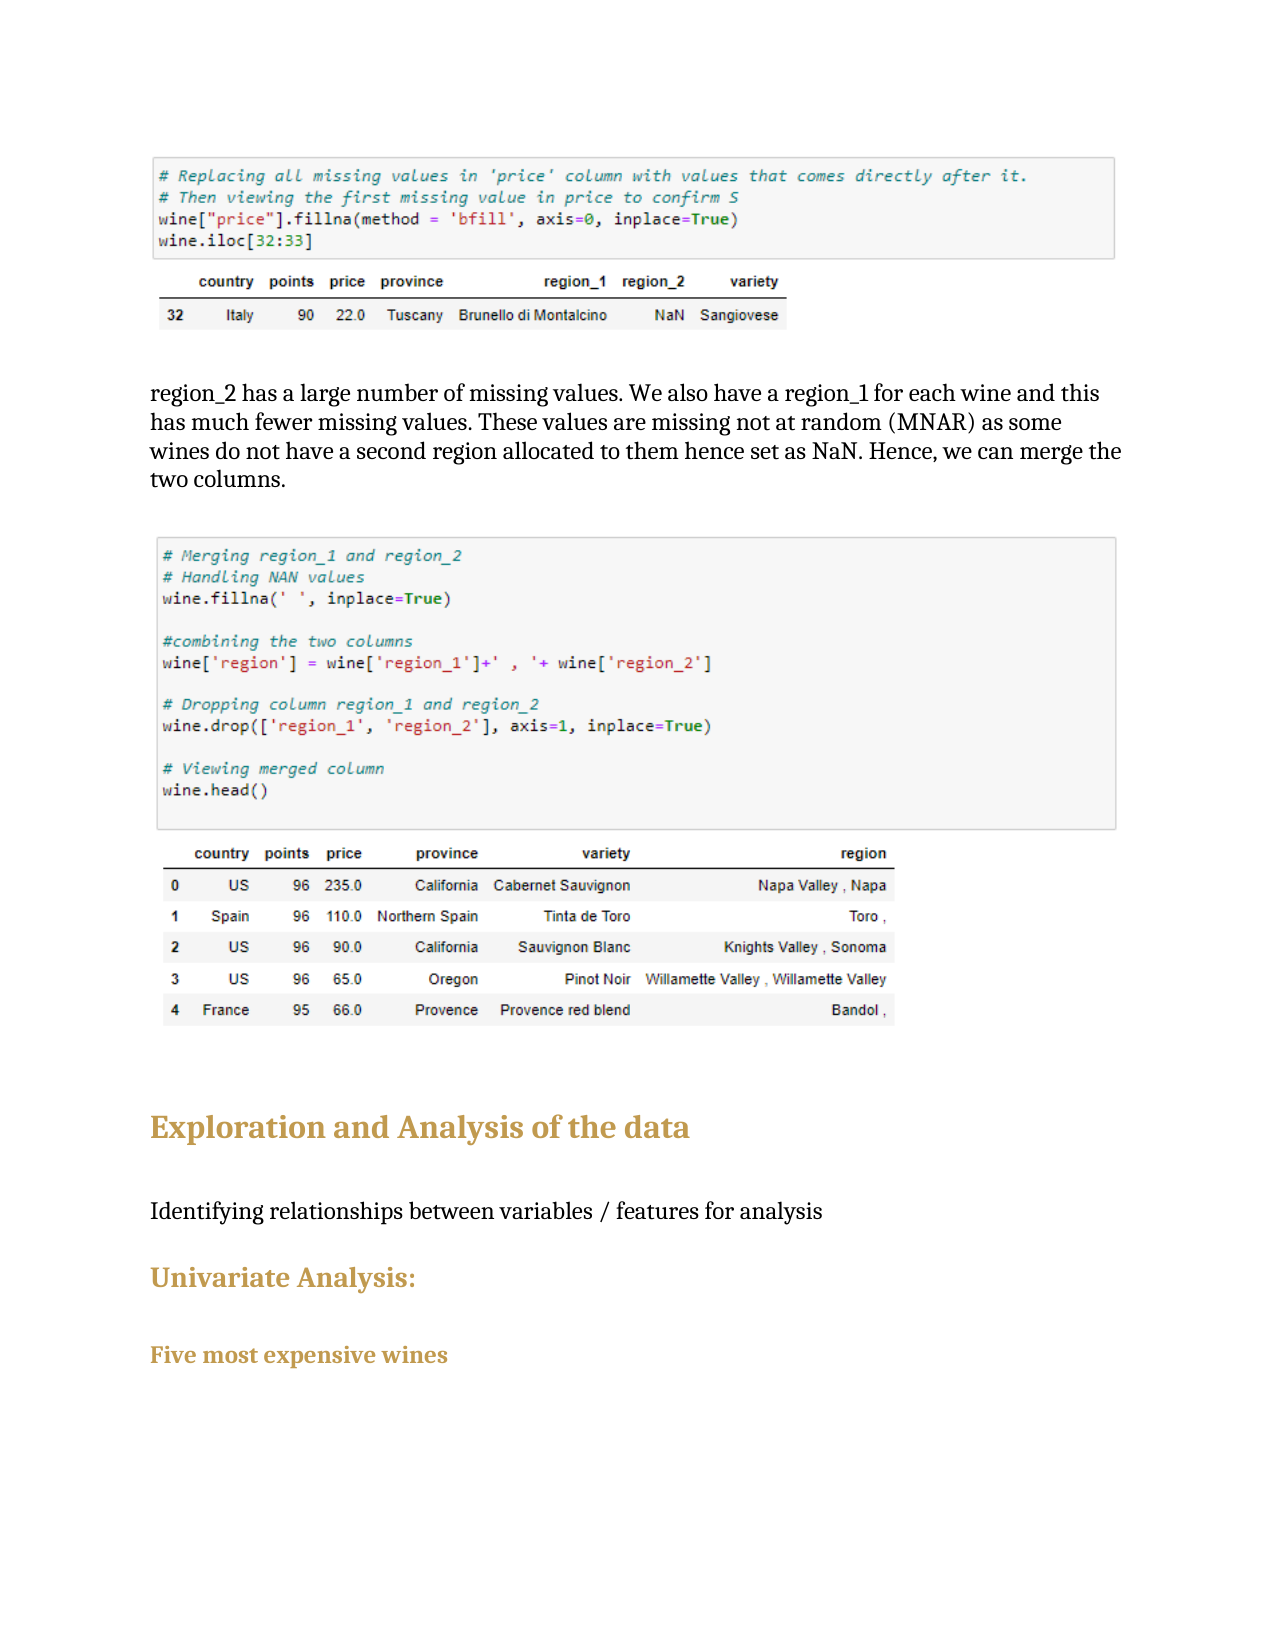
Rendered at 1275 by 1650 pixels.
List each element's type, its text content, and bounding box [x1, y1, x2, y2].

text region_2 has a large number of missing values. We also have a region_1 for each wine and this has much fewer missing values. These values are missing not at random (MNAR) as some wines do not have a second region allocated to them hence set as NaN. Hence, we can merge the two columns. [150, 379, 1125, 494]
text Five most expensive wines [150, 1341, 1125, 1369]
text Identifying relationships between variables / features for analysis [150, 1197, 1125, 1226]
text Exploration and Analysis of the data [150, 1108, 1125, 1147]
text Univariate Analysis: [150, 1261, 1125, 1295]
